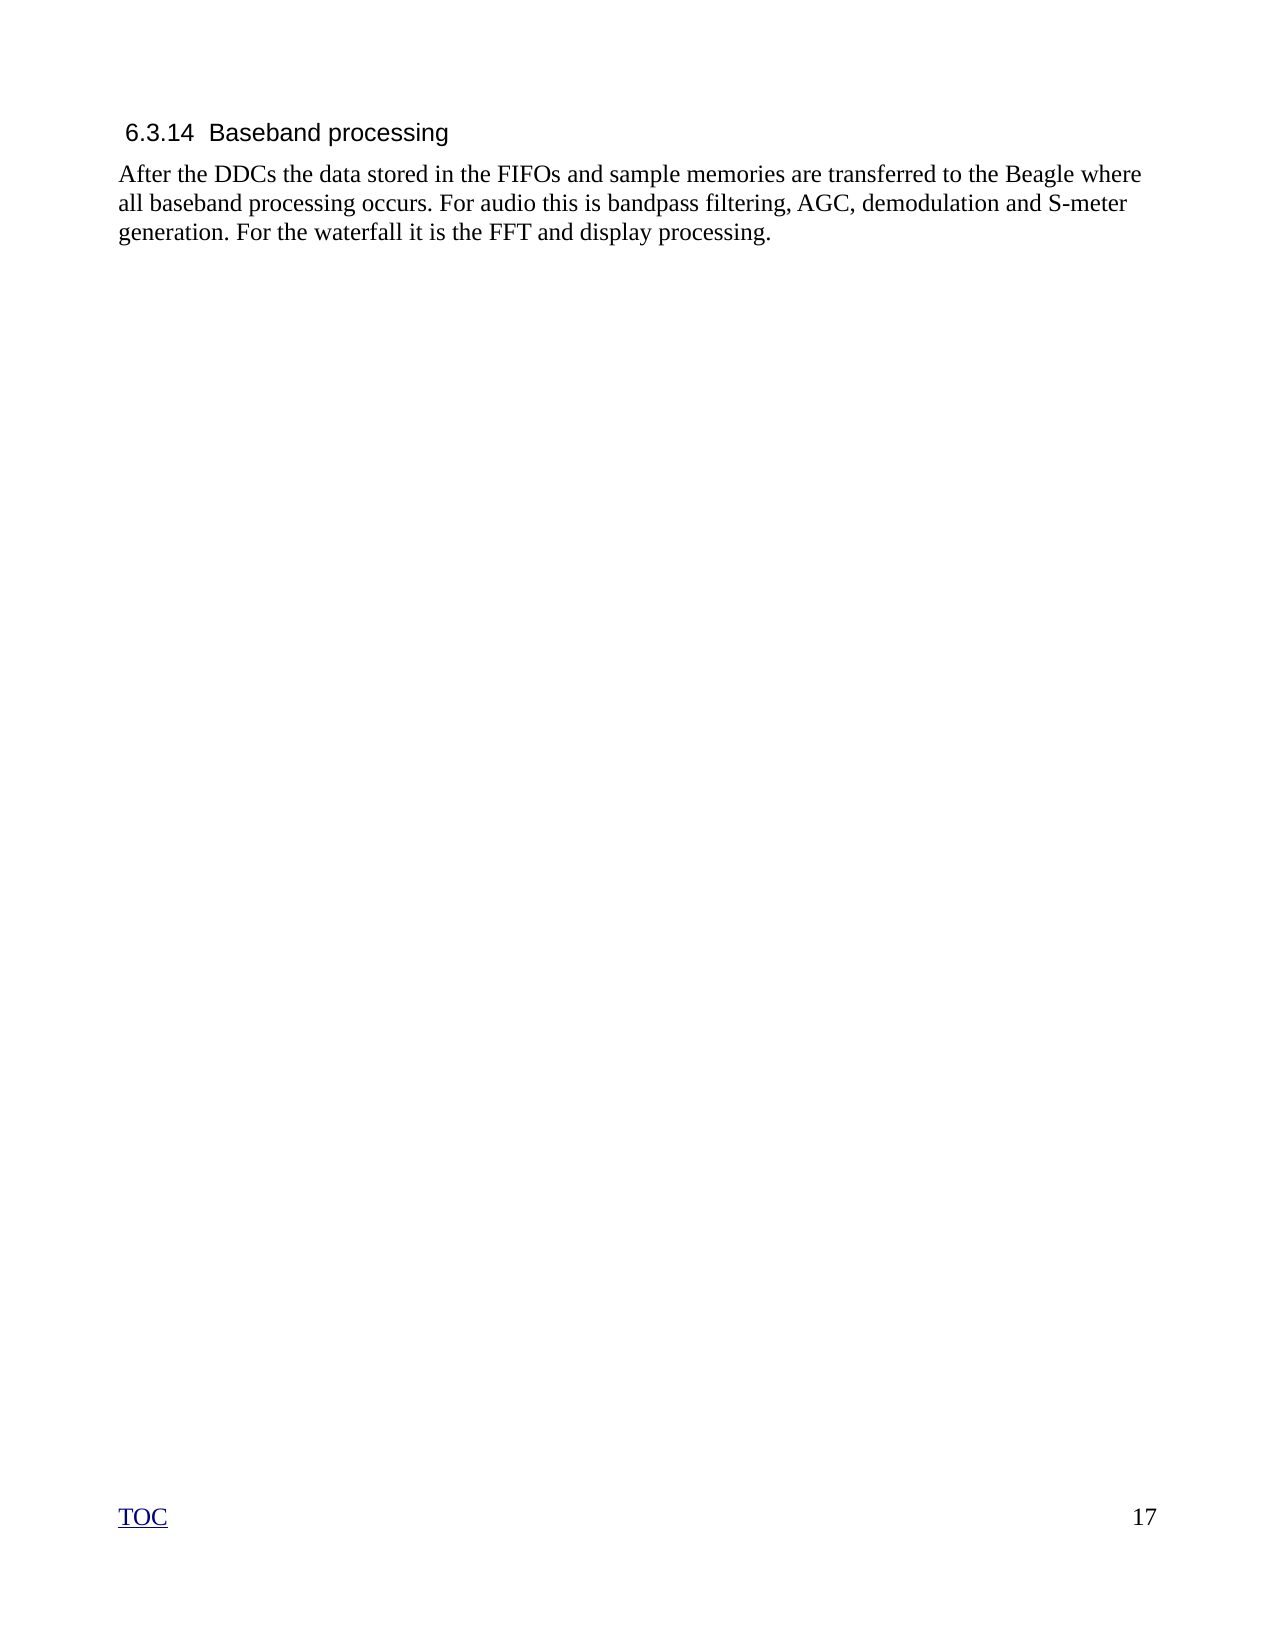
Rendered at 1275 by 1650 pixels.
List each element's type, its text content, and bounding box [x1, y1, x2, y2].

subtitle Baseband processing [118, 118, 1157, 147]
text After the DDCs the data stored in the FIFOs and sample memories are transferred to the Beagle where all baseband processing occurs. For audio this is bandpass filtering, AGC, demodulation and S-meter generation. For the waterfall it is the FFT and display processing. [118, 159, 1157, 246]
